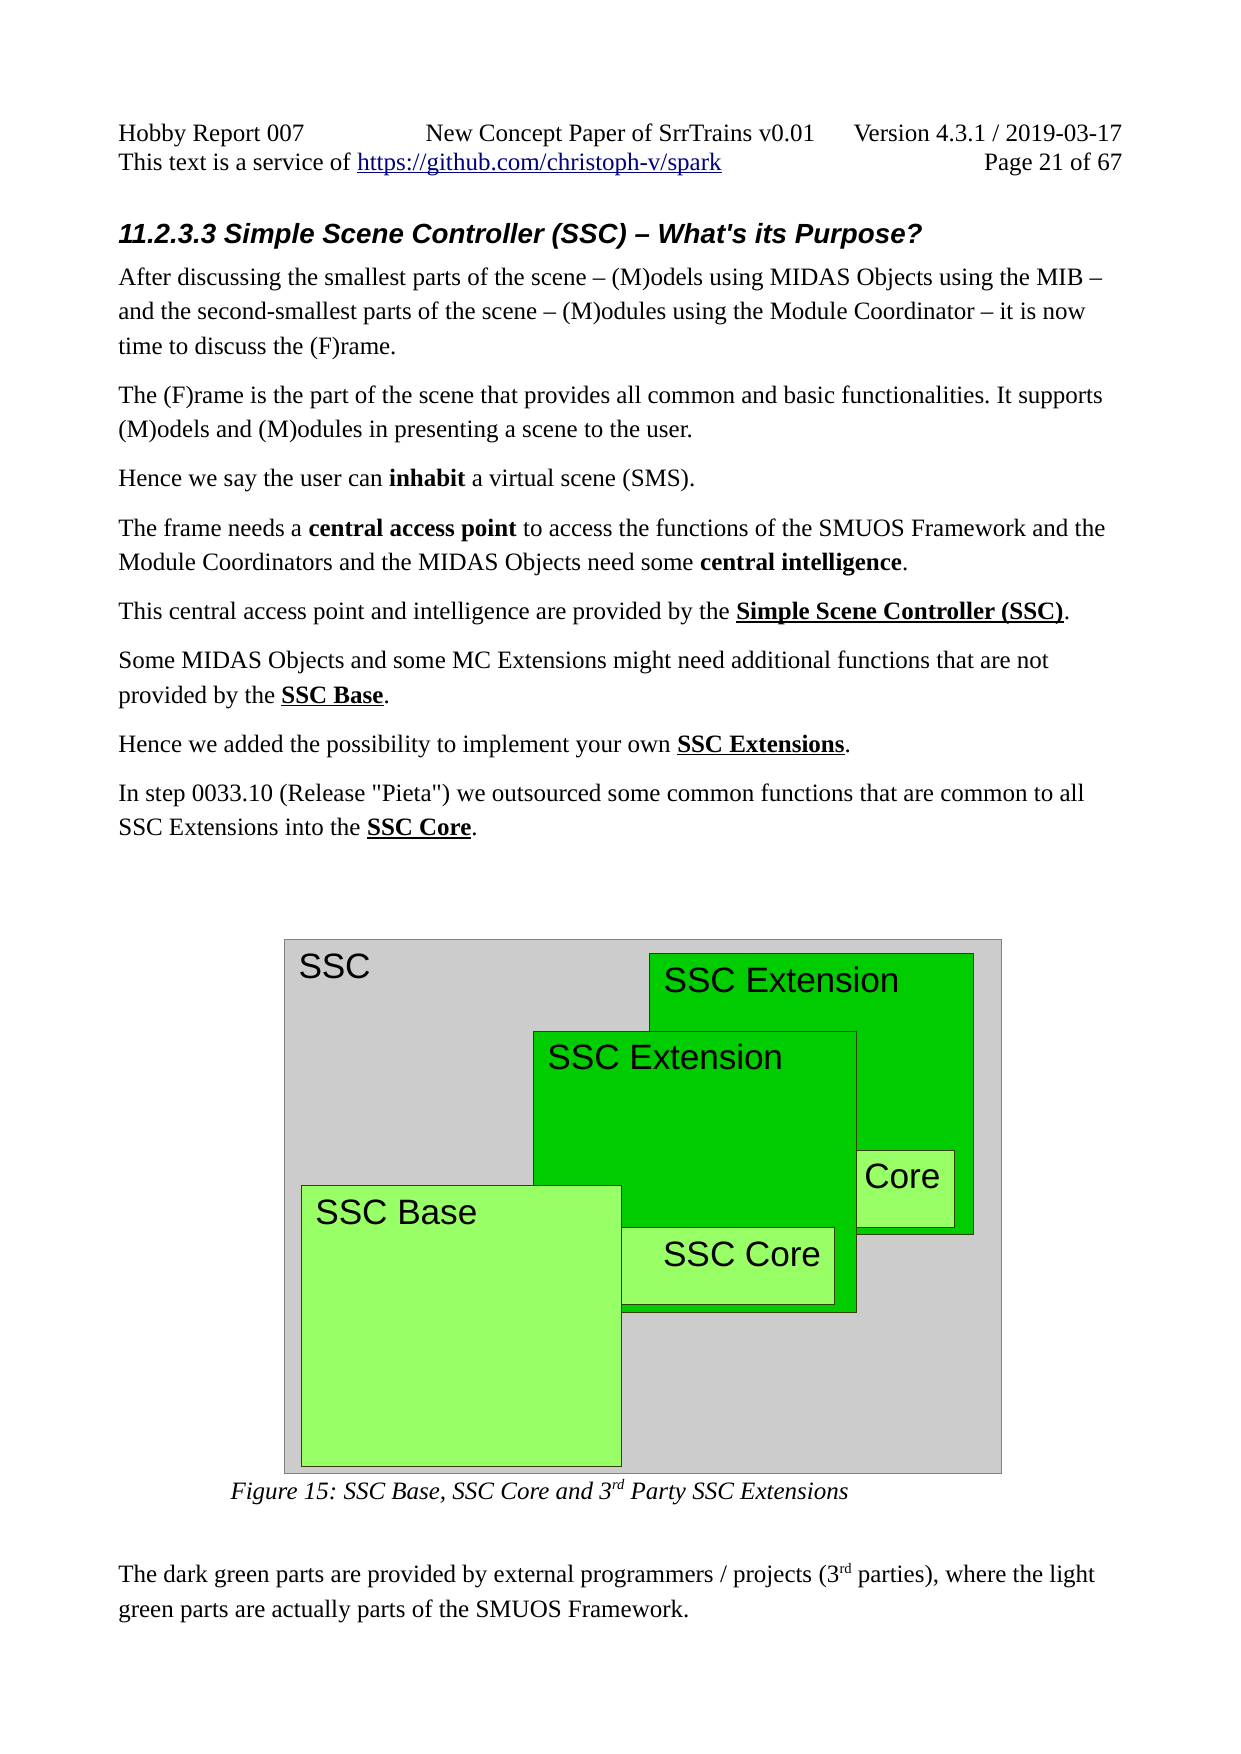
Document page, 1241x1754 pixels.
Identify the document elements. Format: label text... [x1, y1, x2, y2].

text Hence we say the user can inhabit a virtual scene (SMS). [118, 463, 1122, 492]
text Figure 15: SSC Base, SSC Core and 3rd Party SSC Extensions [230, 923, 1010, 1505]
text After discussing the smallest parts of the scene – (M)odels using MIDAS Objects using the MIB – and the second-smallest parts of the scene – (M)odules using the Module Coordinator – it is now time to discuss the (F)rame. [118, 262, 1122, 360]
text The dark green parts are provided by external programmers / projects (3rd parties), where the light green parts are actually parts of the SMUOS Framework. [118, 1559, 1122, 1623]
subtitle 11.2.3.3 Simple Scene Controller (SSC) – What's its Purpose? [118, 218, 1122, 249]
text The (F)rame is the part of the scene that provides all common and basic functionalities. It supports (M)odels and (M)odules in presenting a scene to the user. [118, 380, 1122, 443]
text The frame needs a central access point to access the functions of the SMUOS Framework and the Module Coordinators and the MIDAS Objects need some central intelligence. [118, 513, 1122, 576]
text In step 0033.10 (Release "Pieta") we outsourced some common functions that are common to all SSC Extensions into the SSC Core. [118, 778, 1122, 841]
text This central access point and intelligence are provided by the Simple Scene Controller (SSC). [118, 596, 1122, 625]
text Some MIDAS Objects and some MC Extensions might need additional functions that are not provided by the SSC Base. [118, 645, 1122, 708]
text Hence we added the possibility to implement your own SSC Extensions. [118, 729, 1122, 757]
